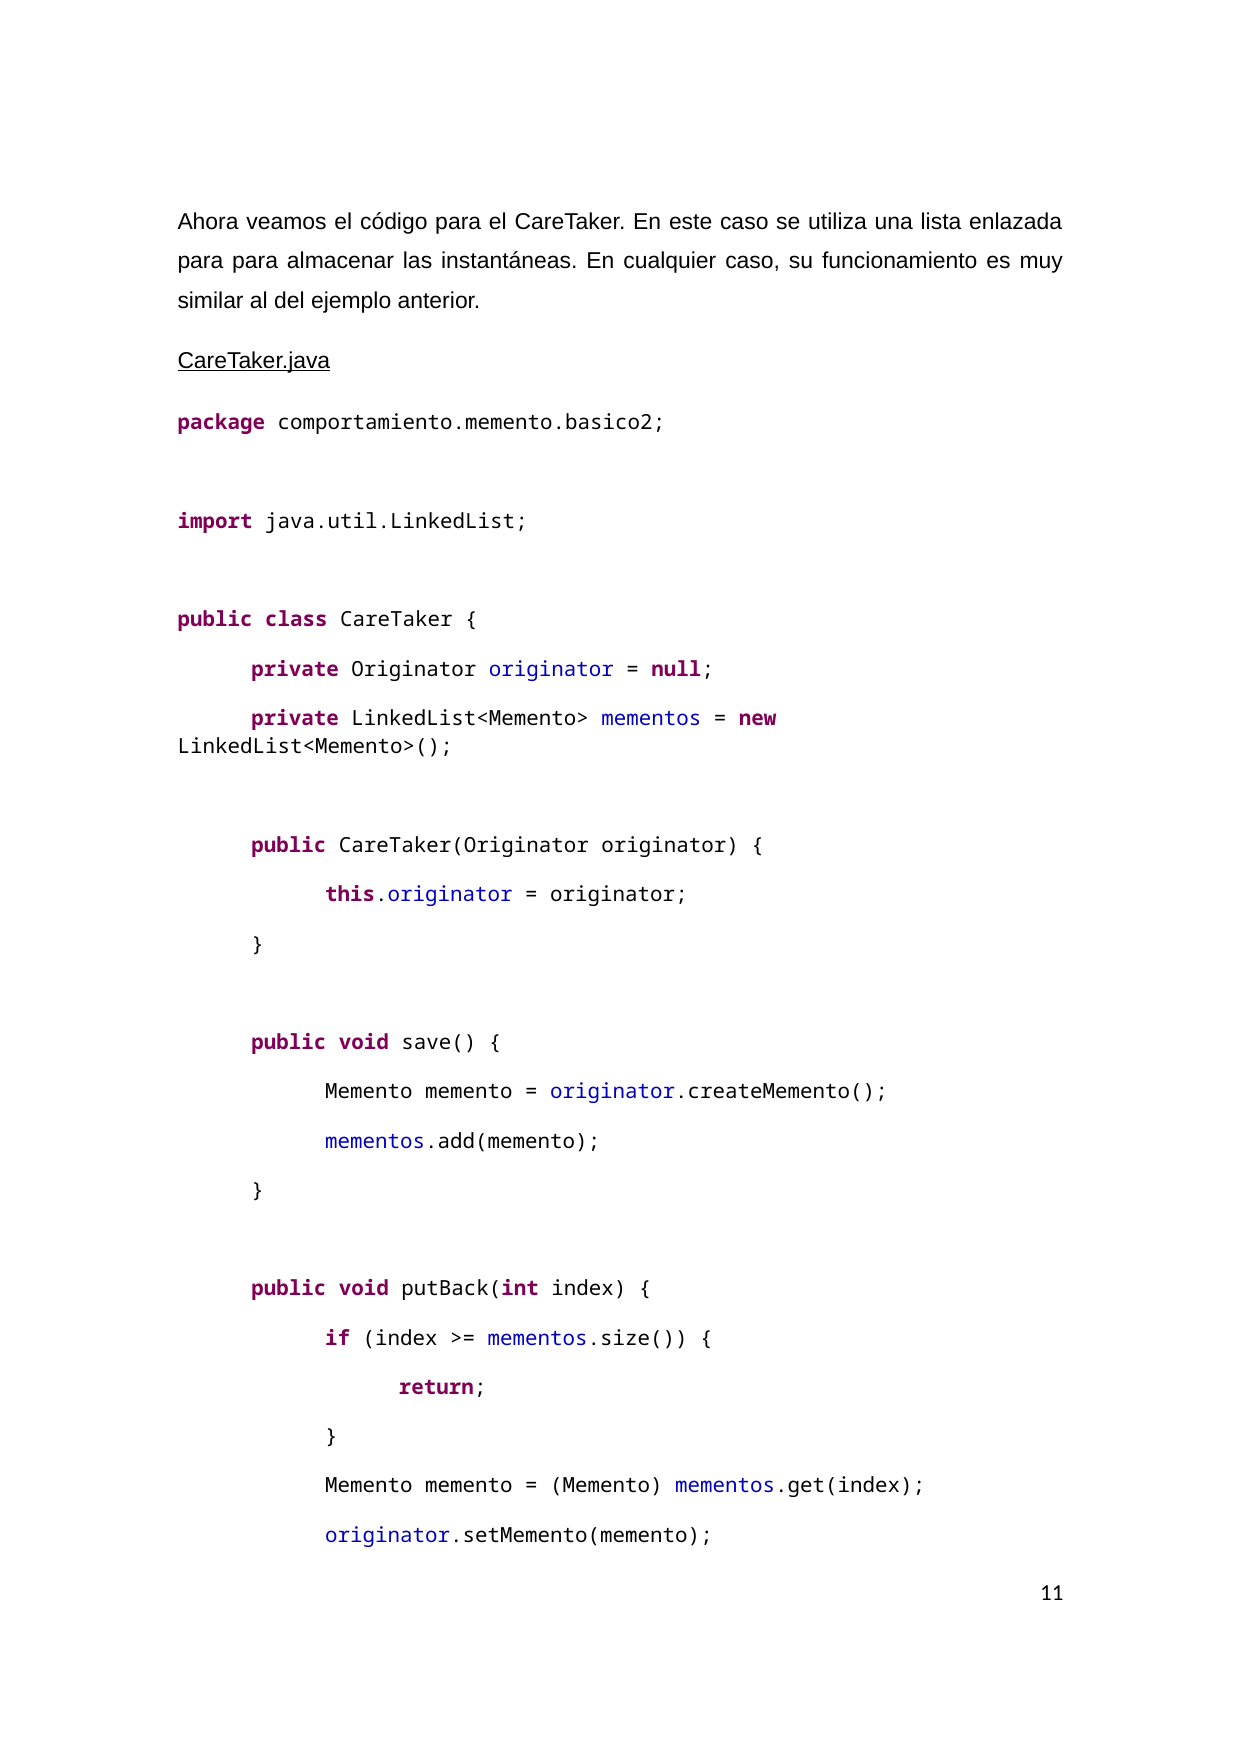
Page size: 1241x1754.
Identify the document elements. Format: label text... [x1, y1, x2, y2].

text public void save() { [177, 1027, 1063, 1056]
text private LinkedList<Memento> mementos = new LinkedList<Memento>(); [177, 703, 1063, 760]
text originator.setMemento(memento); [177, 1520, 1063, 1548]
text return; [177, 1372, 1063, 1401]
text } [177, 929, 1063, 957]
text Memento memento = (Memento) mementos.get(index); [177, 1471, 1063, 1499]
text if (index >= mementos.size()) { [177, 1323, 1063, 1351]
text Ahora veamos el código para el CareTaker. En este caso se utiliza una lista enlazada para para almacenar las instantáneas. En cualquier caso, su funcionamiento es muy similar al del ejemplo anterior. [177, 208, 1063, 313]
text mementos.add(memento); [177, 1126, 1063, 1154]
text package comportamiento.memento.basico2; [177, 407, 1063, 436]
text } [177, 1175, 1063, 1203]
text public void putBack(int index) { [177, 1273, 1063, 1302]
text public CareTaker(Originator originator) { [177, 830, 1063, 858]
text Memento memento = originator.createMemento(); [177, 1076, 1063, 1105]
text public class CareTaker { [177, 604, 1063, 633]
text } [177, 1421, 1063, 1450]
text CareTaker.java [177, 347, 1063, 373]
text import java.util.LinkedList; [177, 506, 1063, 534]
text this.originator = originator; [177, 879, 1063, 908]
text private Originator originator = null; [177, 654, 1063, 682]
